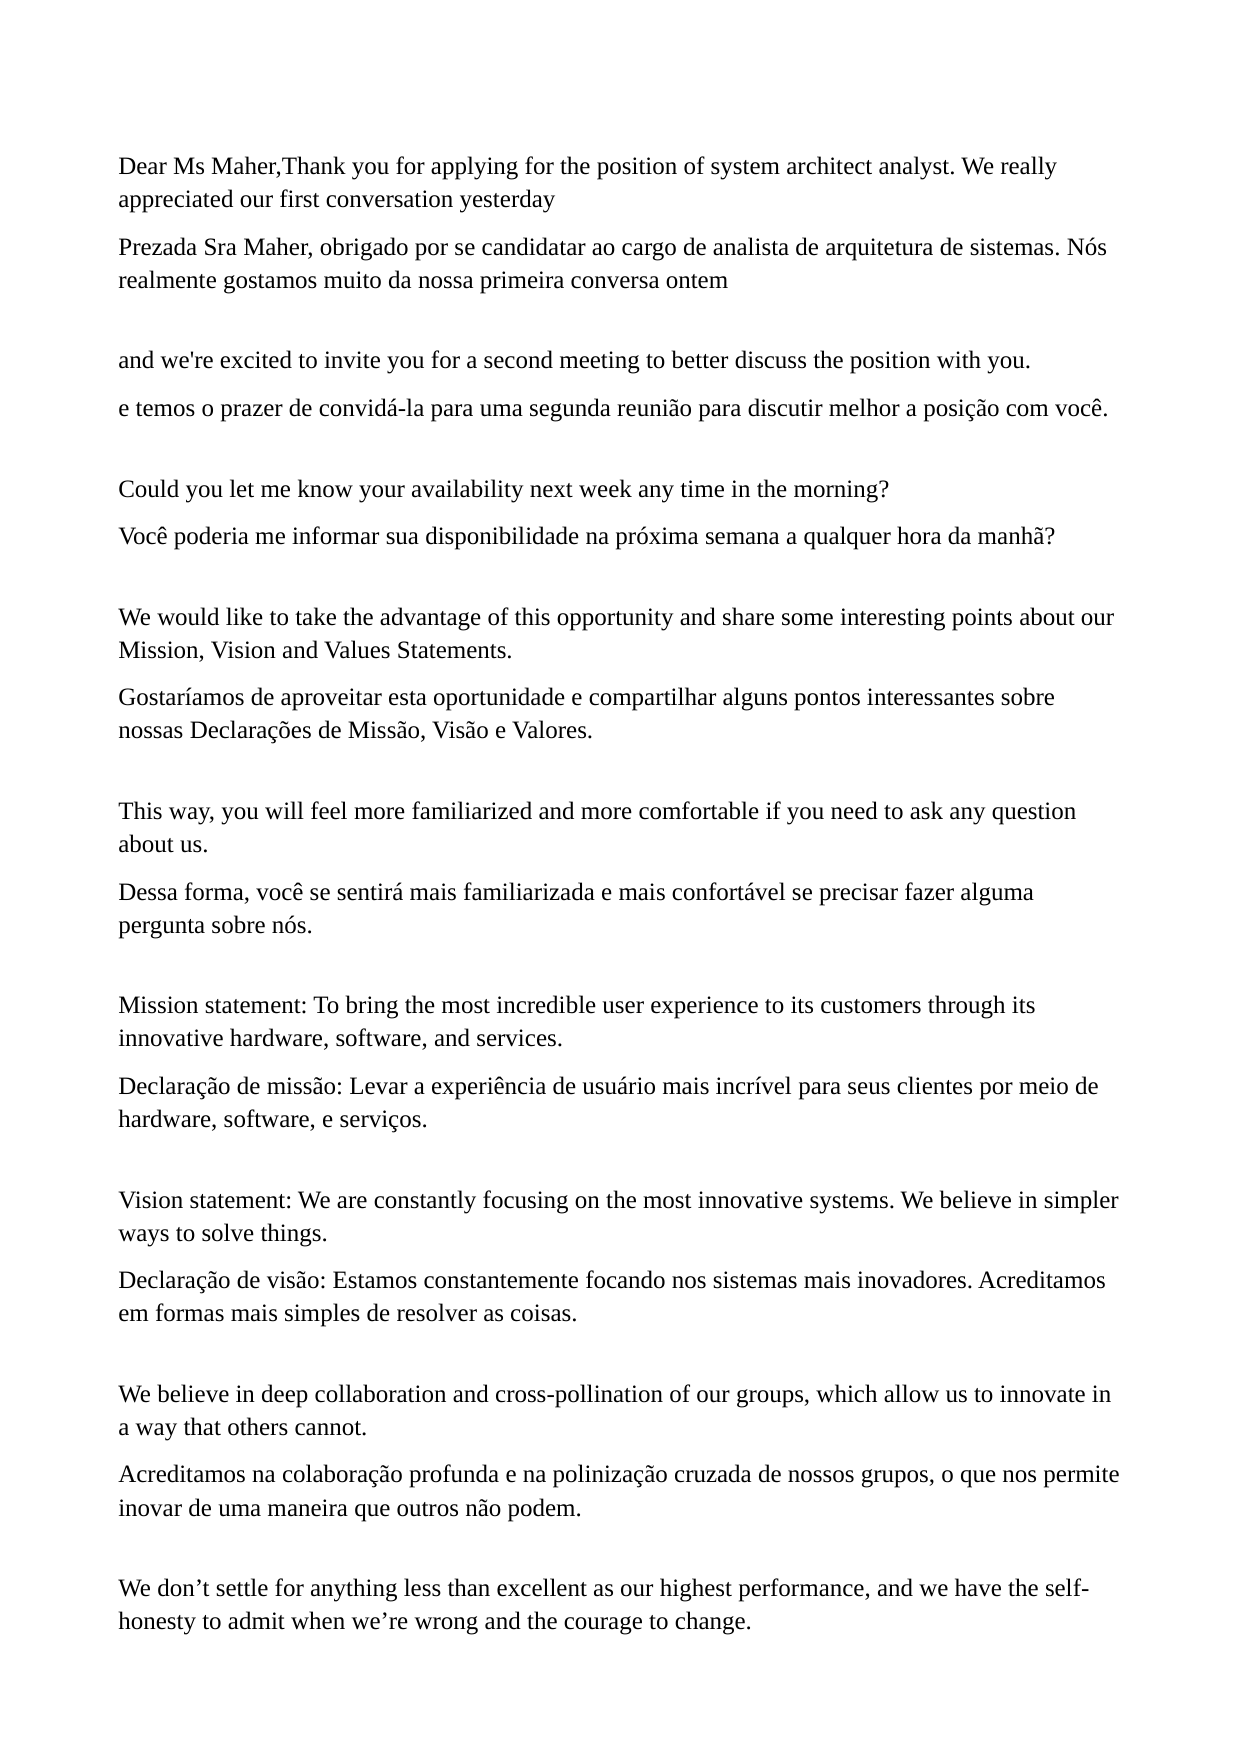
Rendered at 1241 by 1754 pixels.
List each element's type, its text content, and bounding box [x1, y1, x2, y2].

text Você poderia me informar sua disponibilidade na próxima semana a qualquer hora da manhã? [118, 521, 1122, 550]
text e temos o prazer de convidá-la para uma segunda reunião para discutir melhor a posição com você. [118, 393, 1122, 422]
text Acreditamos na colaboração profunda e na polinização cruzada de nossos grupos, o que nos permite inovar de uma maneira que outros não podem. [118, 1459, 1122, 1521]
text Dessa forma, você se sentirá mais familiarizada e mais confortável se precisar fazer alguma pergunta sobre nós. [118, 877, 1122, 938]
text We believe in deep collaboration and cross-pollination of our groups, which allow us to innovate in a way that others cannot. [118, 1379, 1122, 1441]
text We don’t settle for anything less than excellent as our highest performance, and we have the self-honesty to admit when we’re wrong and the courage to change. [118, 1573, 1122, 1635]
text We would like to take the advantage of this opportunity and share some interesting points about our Mission, Vision and Values Statements. [118, 602, 1122, 664]
text Gostaríamos de aproveitar esta oportunidade e compartilhar alguns pontos interessantes sobre nossas Declarações de Missão, Visão e Valores. [118, 682, 1122, 744]
text Declaração de visão: Estamos constantemente focando nos sistemas mais inovadores. Acreditamos em formas mais simples de resolver as coisas. [118, 1265, 1122, 1327]
text Mission statement: To bring the most incredible user experience to its customers through its innovative hardware, software, and services. [118, 990, 1122, 1052]
text Vision statement: We are constantly focusing on the most innovative systems. We believe in simpler ways to solve things. [118, 1185, 1122, 1246]
text Could you let me know your availability next week any time in the morning? [118, 474, 1122, 502]
text Dear Ms Maher,Thank you for applying for the position of system architect analyst. We really appreciated our first conversation yesterday [118, 151, 1122, 213]
text Prezada Sra Maher, obrigado por se candidatar ao cargo de analista de arquitetura de sistemas. Nós realmente gostamos muito da nossa primeira conversa ontem [118, 232, 1122, 293]
text Declaração de missão: Levar a experiência de usuário mais incrível para seus clientes por meio de hardware, software, e serviços. [118, 1071, 1122, 1133]
text and we're excited to invite you for a second meeting to better discuss the position with you. [118, 345, 1122, 374]
text This way, you will feel more familiarized and more comfortable if you need to ask any question about us. [118, 796, 1122, 858]
